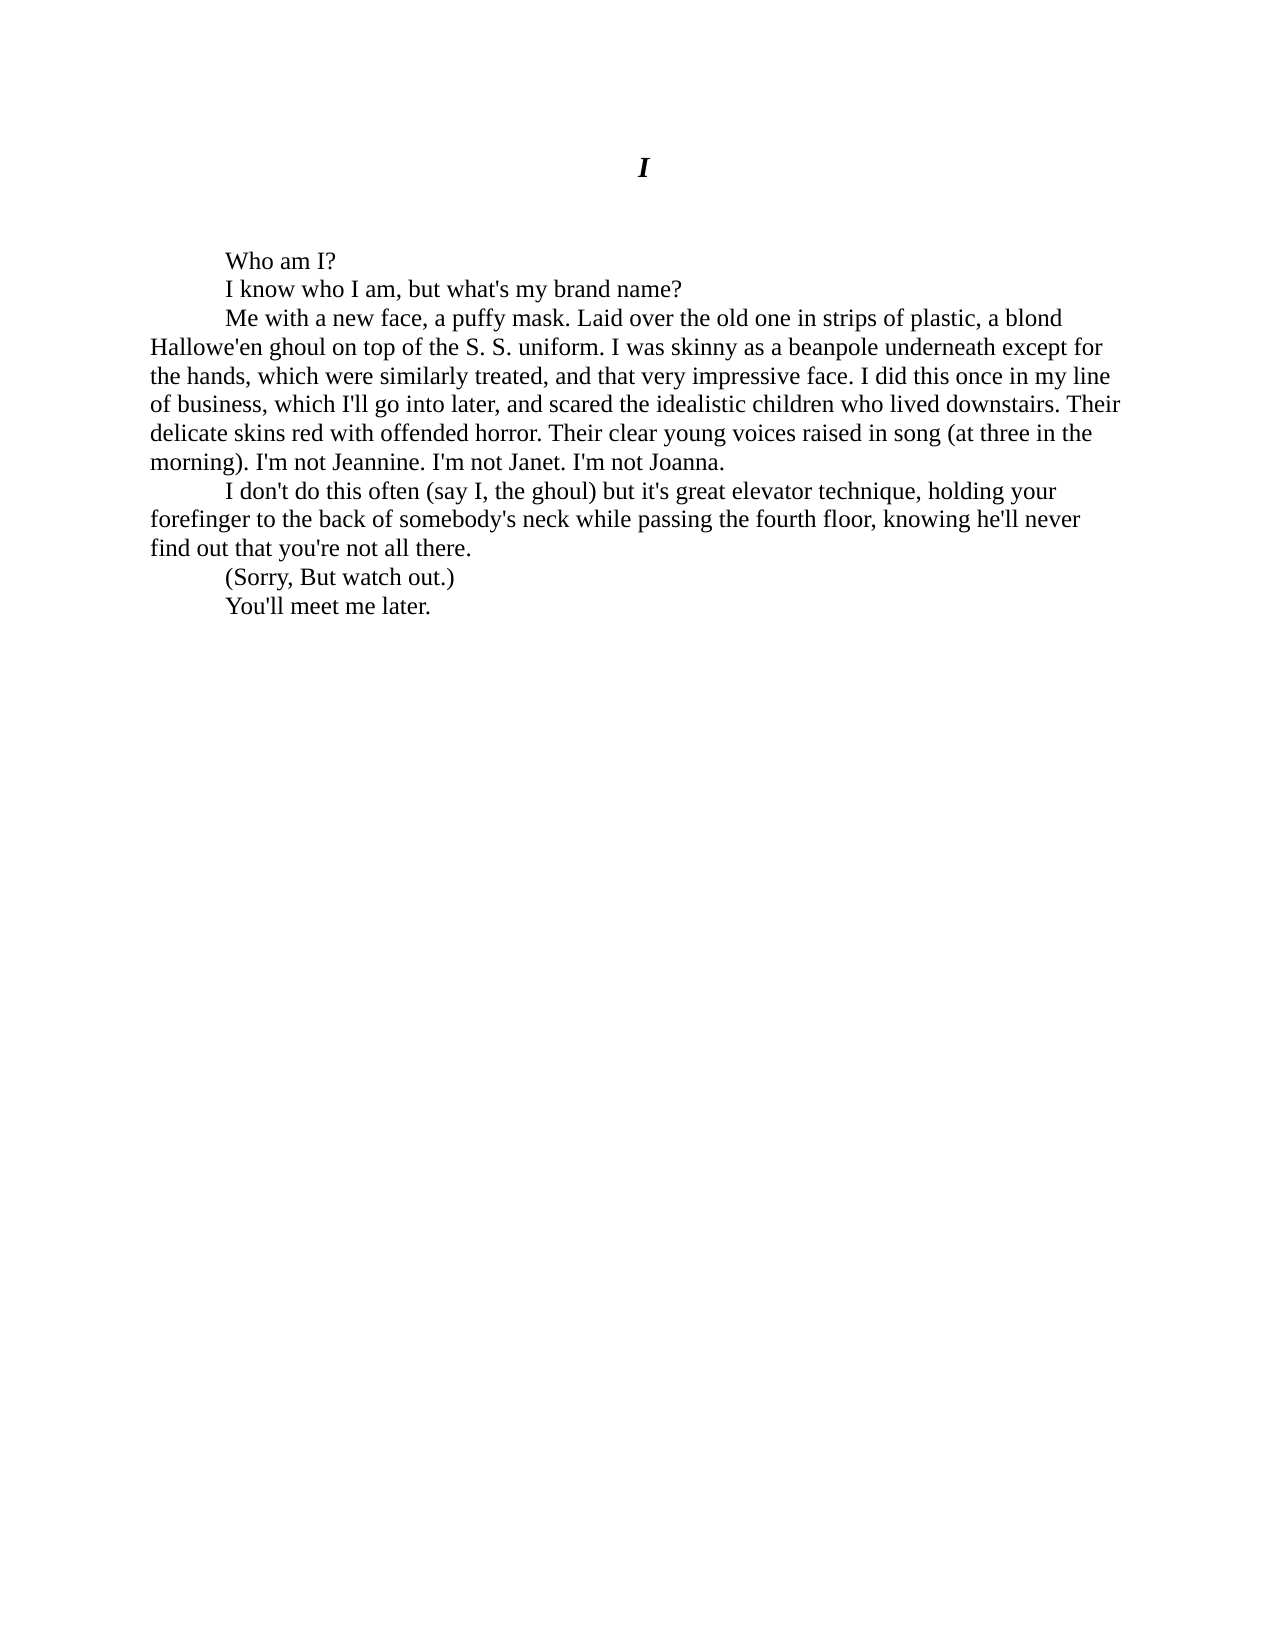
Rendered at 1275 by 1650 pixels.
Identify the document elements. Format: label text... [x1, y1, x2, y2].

text You'll meet me later. [150, 591, 1125, 619]
text I don't do this often (say I, the ghoul) but it's great elevator technique, holding your forefinger to the back of somebody's neck while passing the fourth floor, knowing he'll never find out that you're not all there. [150, 476, 1125, 562]
text I know who I am, but what's my brand name? [150, 274, 1125, 303]
text Me with a new face, a puffy mask. Laid over the old one in strips of plastic, a blond Hallowe'en ghoul on top of the S. S. uniform. I was skinny as a beanpole underneath except for the hands, which were similarly treated, and that very impressive face. I did this once in my line of business, which I'll go into later, and scared the idealistic children who lived downstairs. Their delicate skins red with offended horror. Their clear young voices raised in song (at three in the morning). I'm not Jeannine. I'm not Janet. I'm not Joanna. [150, 303, 1125, 476]
text Who am I? [150, 246, 1125, 274]
subtitle I [150, 150, 1125, 183]
text (Sorry, But watch out.) [150, 562, 1125, 591]
